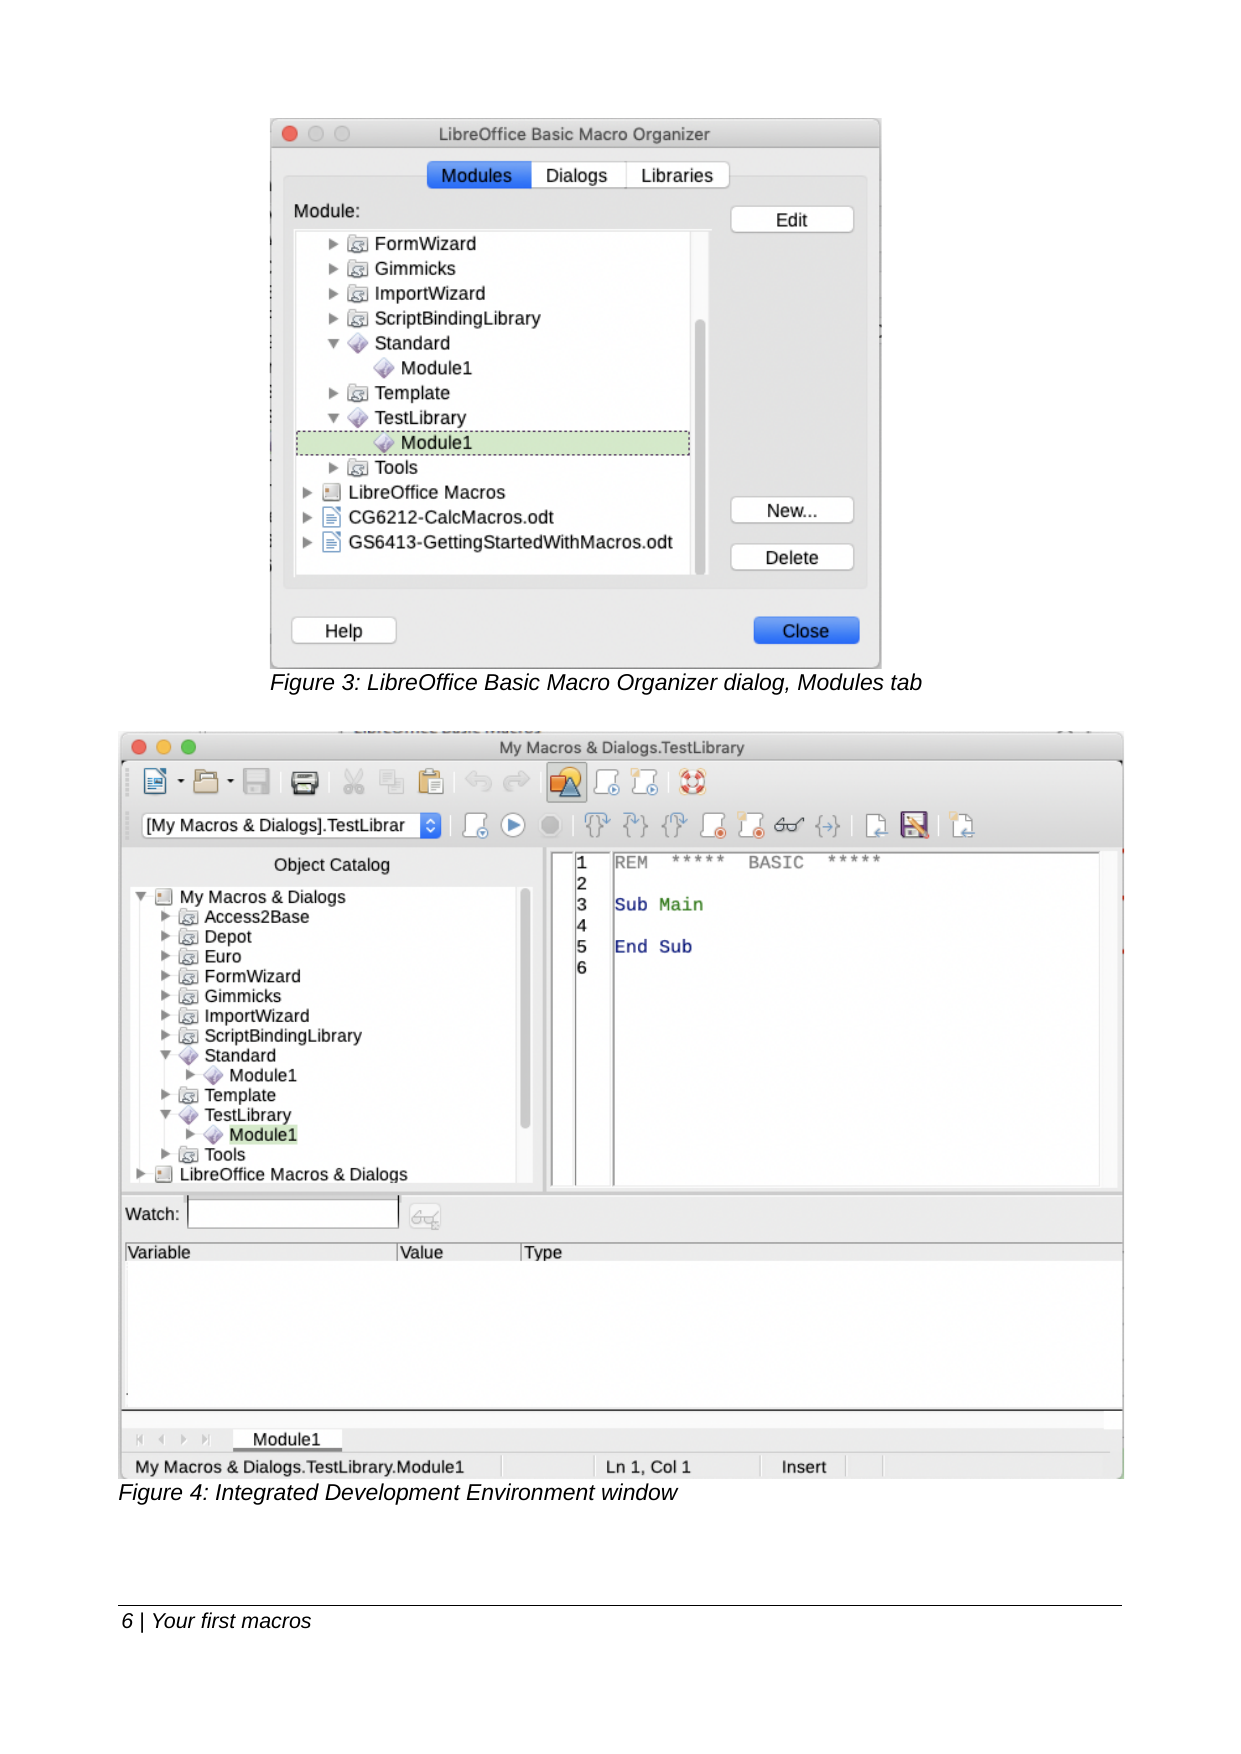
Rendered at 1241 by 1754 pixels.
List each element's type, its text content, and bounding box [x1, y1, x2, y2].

text Figure 4: Integrated Development Environment window [118, 1479, 1124, 1505]
picture [269, 118, 882, 669]
text Figure 3: LibreOffice Basic Macro Organizer dialog, Modules tab [270, 118, 970, 695]
picture [118, 731, 1125, 1479]
